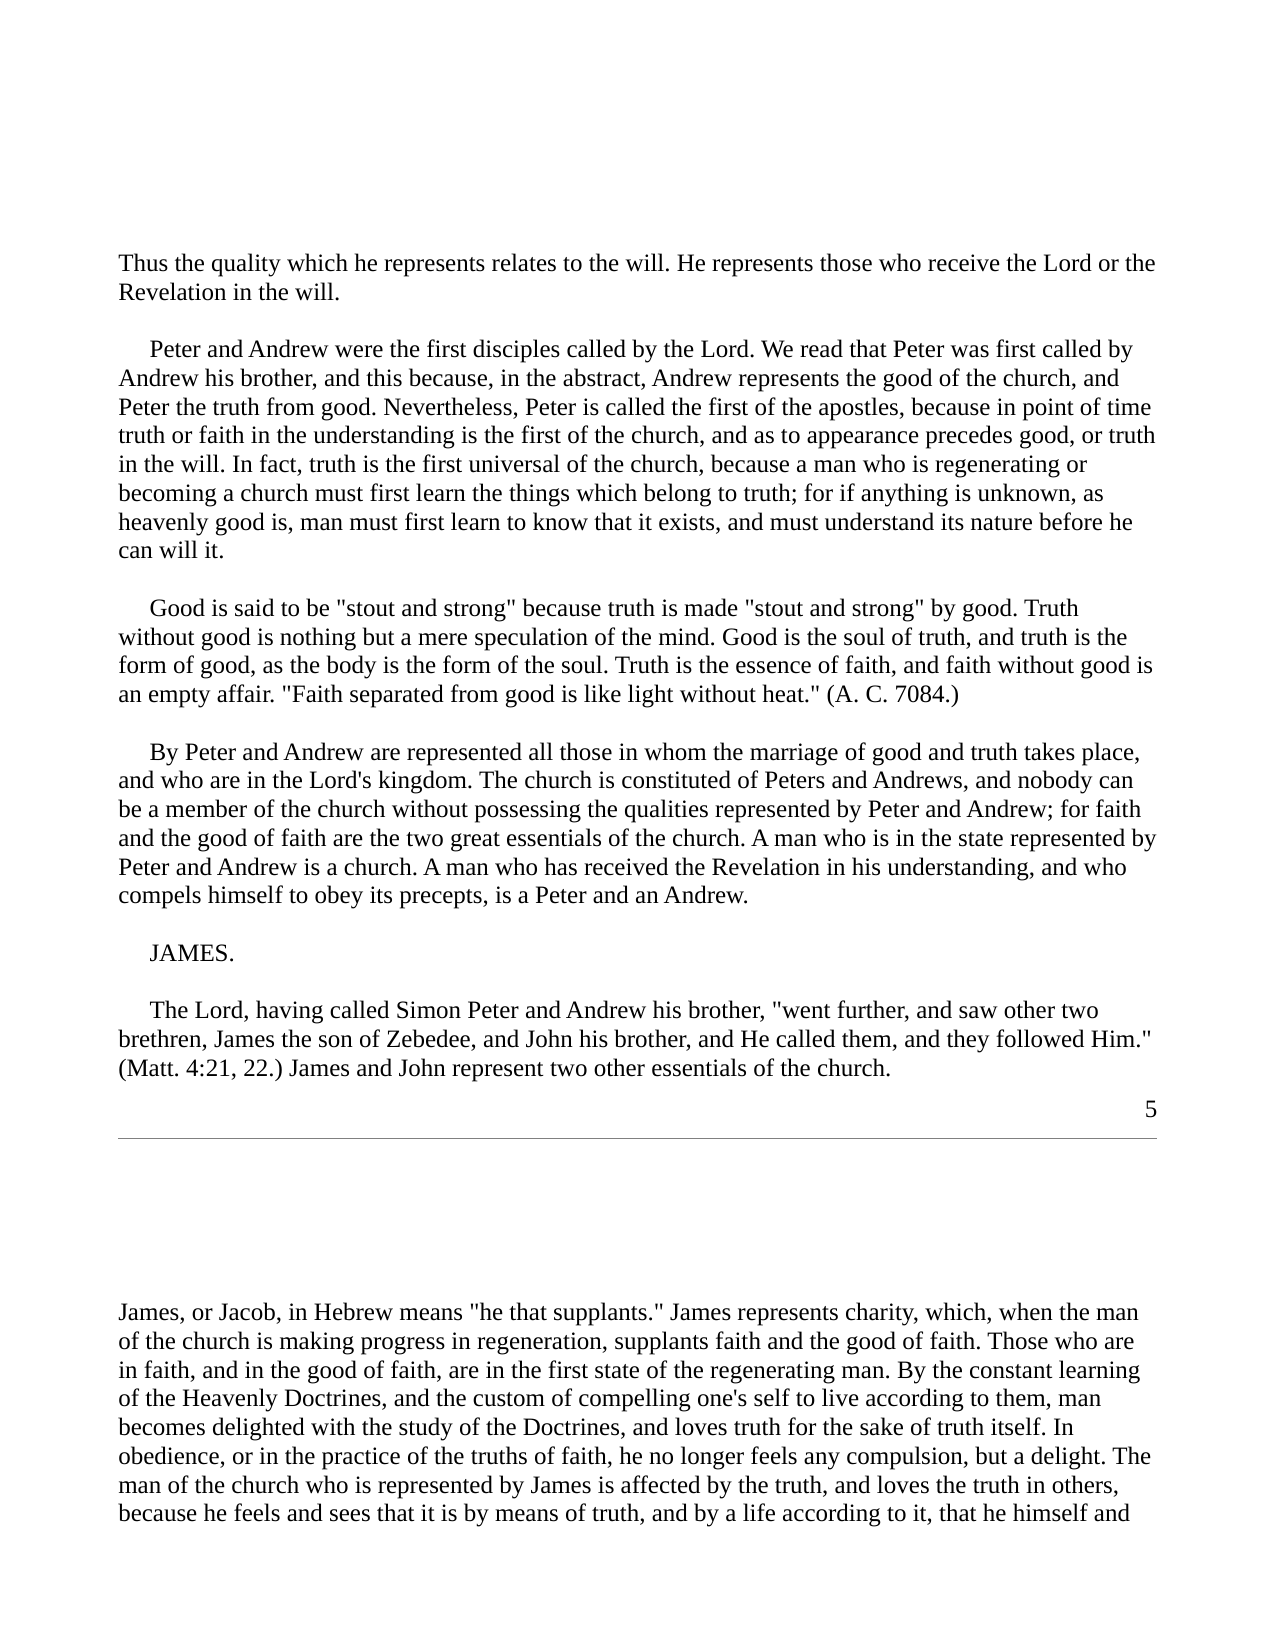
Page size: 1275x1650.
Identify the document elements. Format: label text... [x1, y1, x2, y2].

text Thus the quality which he represents relates to the will. He represents those who receive the Lord or the Revelation in the will. Peter and Andrew were the first disciples called by the Lord. We read that Peter was first called by Andrew his brother, and this because, in the abstract, Andrew represents the good of the church, and Peter the truth from good. Nevertheless, Peter is called the first of the apostles, because in point of time truth or faith in the understanding is the first of the church, and as to appearance precedes good, or truth in the will. In fact, truth is the first universal of the church, because a man who is regenerating or becoming a church must first learn the things which belong to truth; for if anything is unknown, as heavenly good is, man must first learn to know that it exists, and must understand its nature before he can will it. Good is said to be "stout and strong" because truth is made "stout and strong" by good. Truth without good is nothing but a mere speculation of the mind. Good is the soul of truth, and truth is the form of good, as the body is the form of the soul. Truth is the essence of faith, and faith without good is an empty affair. "Faith separated from good is like light without heat." (A. C. 7084.) By Peter and Andrew are represented all those in whom the marriage of good and truth takes place, and who are in the Lord's kingdom. The church is constituted of Peters and Andrews, and nobody can be a member of the church without possessing the qualities represented by Peter and Andrew; for faith and the good of faith are the two great essentials of the church. A man who is in the state represented by Peter and Andrew is a church. A man who has received the Revelation in his understanding, and who compels himself to obey its precepts, is a Peter and an Andrew. JAMES. The Lord, having called Simon Peter and Andrew his brother, "went further, and saw other two brethren, James the son of Zebedee, and John his brother, and He called them, and they followed Him." (Matt. 4:21, 22.) James and John represent two other essentials of the church. [118, 219, 1157, 1082]
text James, or Jacob, in Hebrew means "he that supplants." James represents charity, which, when the man of the church is making progress in regeneration, supplants faith and the good of faith. Those who are in faith, and in the good of faith, are in the first state of the regenerating man. By the constant learning of the Heavenly Doctrines, and the custom of compelling one's self to live according to them, man becomes delighted with the study of the Doctrines, and loves truth for the sake of truth itself. In obedience, or in the practice of the truths of faith, he no longer feels any compulsion, but a delight. The man of the church who is represented by James is affected by the truth, and loves the truth in others, because he feels and sees that it is by means of truth, and by a life according to it, that he himself and [118, 1268, 1157, 1527]
text 5 [118, 1094, 1157, 1123]
